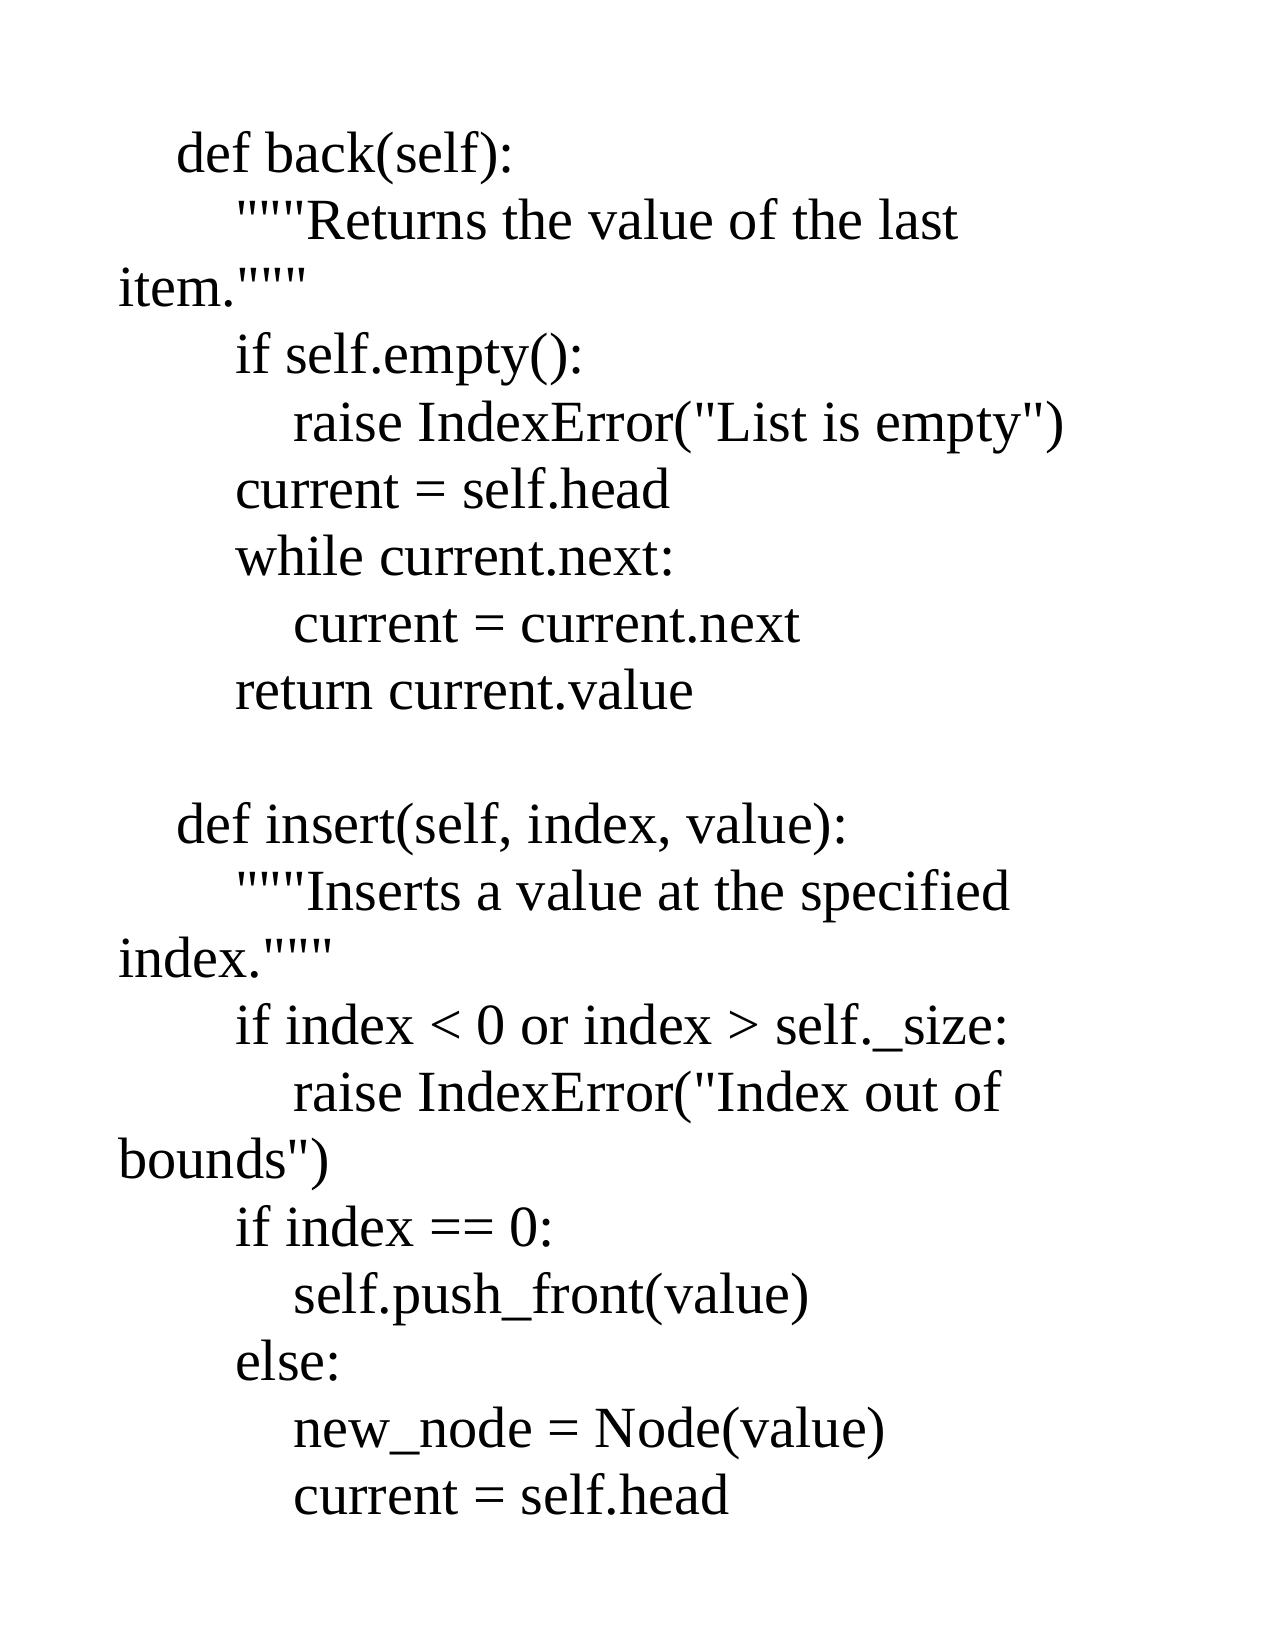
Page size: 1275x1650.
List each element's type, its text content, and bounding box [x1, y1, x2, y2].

text def back(self): """Returns the value of the last item.""" if self.empty(): raise IndexError("List is empty") current = self.head while current.next: current = current.next return current.value def insert(self, index, value): """Inserts a value at the specified index.""" if index < 0 or index > self._size: raise IndexError("Index out of bounds") if index == 0: self.push_front(value) else: new_node = Node(value) current = self.head [118, 118, 1157, 1527]
